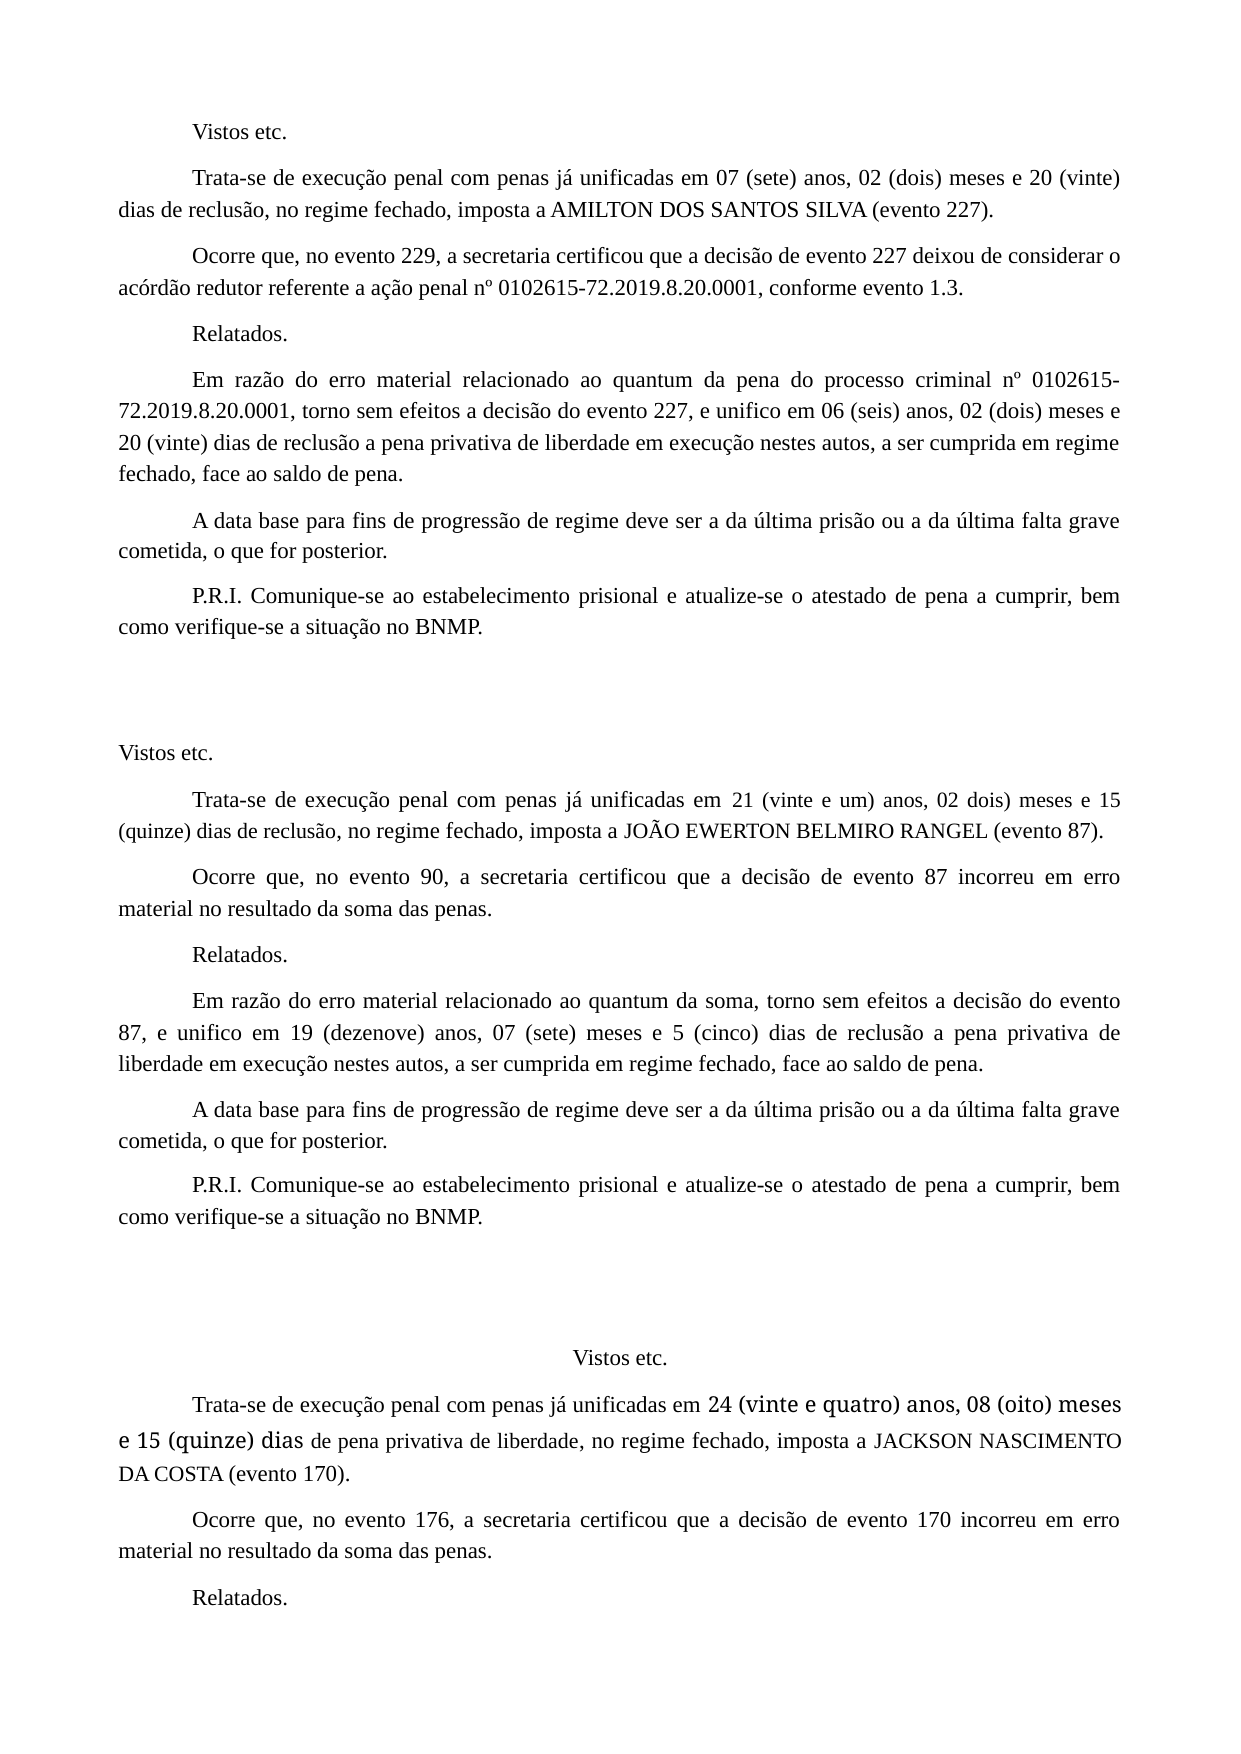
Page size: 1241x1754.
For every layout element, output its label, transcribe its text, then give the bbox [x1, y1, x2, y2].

text Relatados. [118, 320, 1122, 346]
text Relatados. [118, 1584, 1122, 1610]
text A data base para fins de progressão de regime deve ser a da última prisão ou a da última falta grave cometida, o que for posterior. [118, 507, 1122, 563]
text Em razão do erro material relacionado ao quantum da pena do processo criminal nº 0102615-72.2019.8.20.0001, torno sem efeitos a decisão do evento 227, e unifico em 06 (seis) anos, 02 (dois) meses e 20 (vinte) dias de reclusão a pena privativa de liberdade em execução nestes autos, a ser cumprida em regime fechado, face ao saldo de pena. [118, 366, 1122, 487]
text Trata-se de execução penal com penas já unificadas em 21 (vinte e um) anos, 02 dois) meses e 15 (quinze) dias de reclusão, no regime fechado, imposta a JOÃO EWERTON BELMIRO RANGEL (evento 87). [118, 786, 1122, 843]
text Relatados. [118, 941, 1122, 967]
text Trata-se de execução penal com penas já unificadas em 24 (vinte e quatro) anos, 08 (oito) meses e 15 (quinze) dias de pena privativa de liberdade, no regime fechado, imposta a JACKSON NASCIMENTO DA COSTA (evento 170). [118, 1389, 1122, 1486]
text Ocorre que, no evento 176, a secretaria certificou que a decisão de evento 170 incorreu em erro material no resultado da soma das penas. [118, 1506, 1122, 1564]
text Em razão do erro material relacionado ao quantum da soma, torno sem efeitos a decisão do evento 87, e unifico em 19 (dezenove) anos, 07 (sete) meses e 5 (cinco) dias de reclusão a pena privativa de liberdade em execução nestes autos, a ser cumprida em regime fechado, face ao saldo de pena. [118, 987, 1122, 1077]
text A data base para fins de progressão de regime deve ser a da última prisão ou a da última falta grave cometida, o que for posterior. [118, 1096, 1122, 1153]
text Vistos etc. [118, 706, 1122, 766]
text Trata-se de execução penal com penas já unificadas em 07 (sete) anos, 02 (dois) meses e 20 (vinte) dias de reclusão, no regime fechado, imposta a AMILTON DOS SANTOS SILVA (evento 227). [118, 164, 1122, 222]
text Vistos etc. [118, 118, 1122, 144]
text Vistos etc. [118, 1344, 1122, 1371]
text P.R.I. Comunique-se ao estabelecimento prisional e atualize-se o atestado de pena a cumprir, bem como verifique-se a situação no BNMP. [118, 582, 1122, 639]
text P.R.I. Comunique-se ao estabelecimento prisional e atualize-se o atestado de pena a cumprir, bem como verifique-se a situação no BNMP. [118, 1171, 1122, 1229]
text Ocorre que, no evento 229, a secretaria certificou que a decisão de evento 227 deixou de considerar o acórdão redutor referente a ação penal nº 0102615-72.2019.8.20.0001, conforme evento 1.3. [118, 242, 1122, 300]
text Ocorre que, no evento 90, a secretaria certificou que a decisão de evento 87 incorreu em erro material no resultado da soma das penas. [118, 863, 1122, 921]
